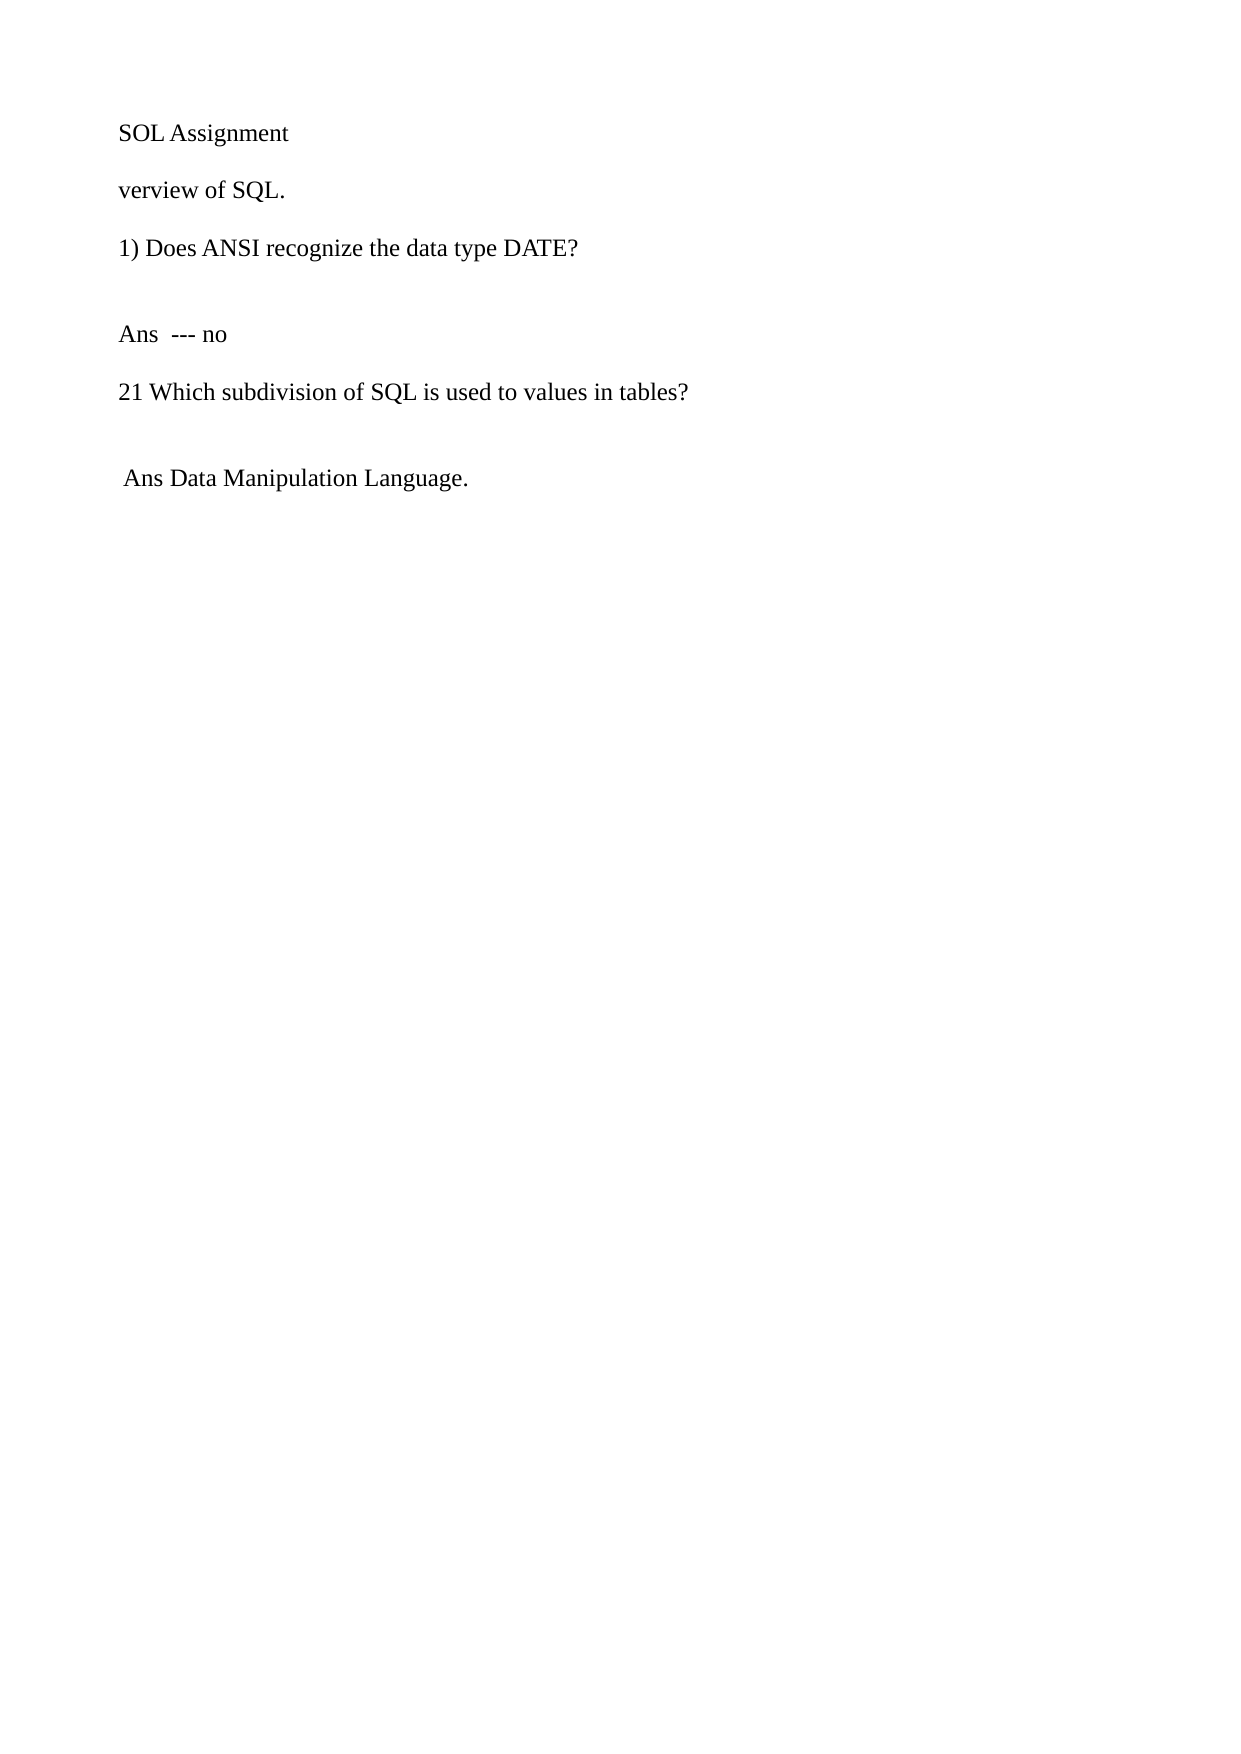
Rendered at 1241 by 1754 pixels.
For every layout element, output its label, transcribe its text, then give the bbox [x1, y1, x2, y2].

text 21 Which subdivision of SQL is used to values in tables? [118, 377, 1122, 406]
text 1) Does ANSI recognize the data type DATE? [118, 233, 1122, 262]
text verview of SQL. [118, 176, 1122, 204]
text Ans --- no [118, 319, 1122, 348]
text SOL Assignment [118, 118, 1122, 147]
text Ans Data Manipulation Language. [118, 463, 1122, 492]
